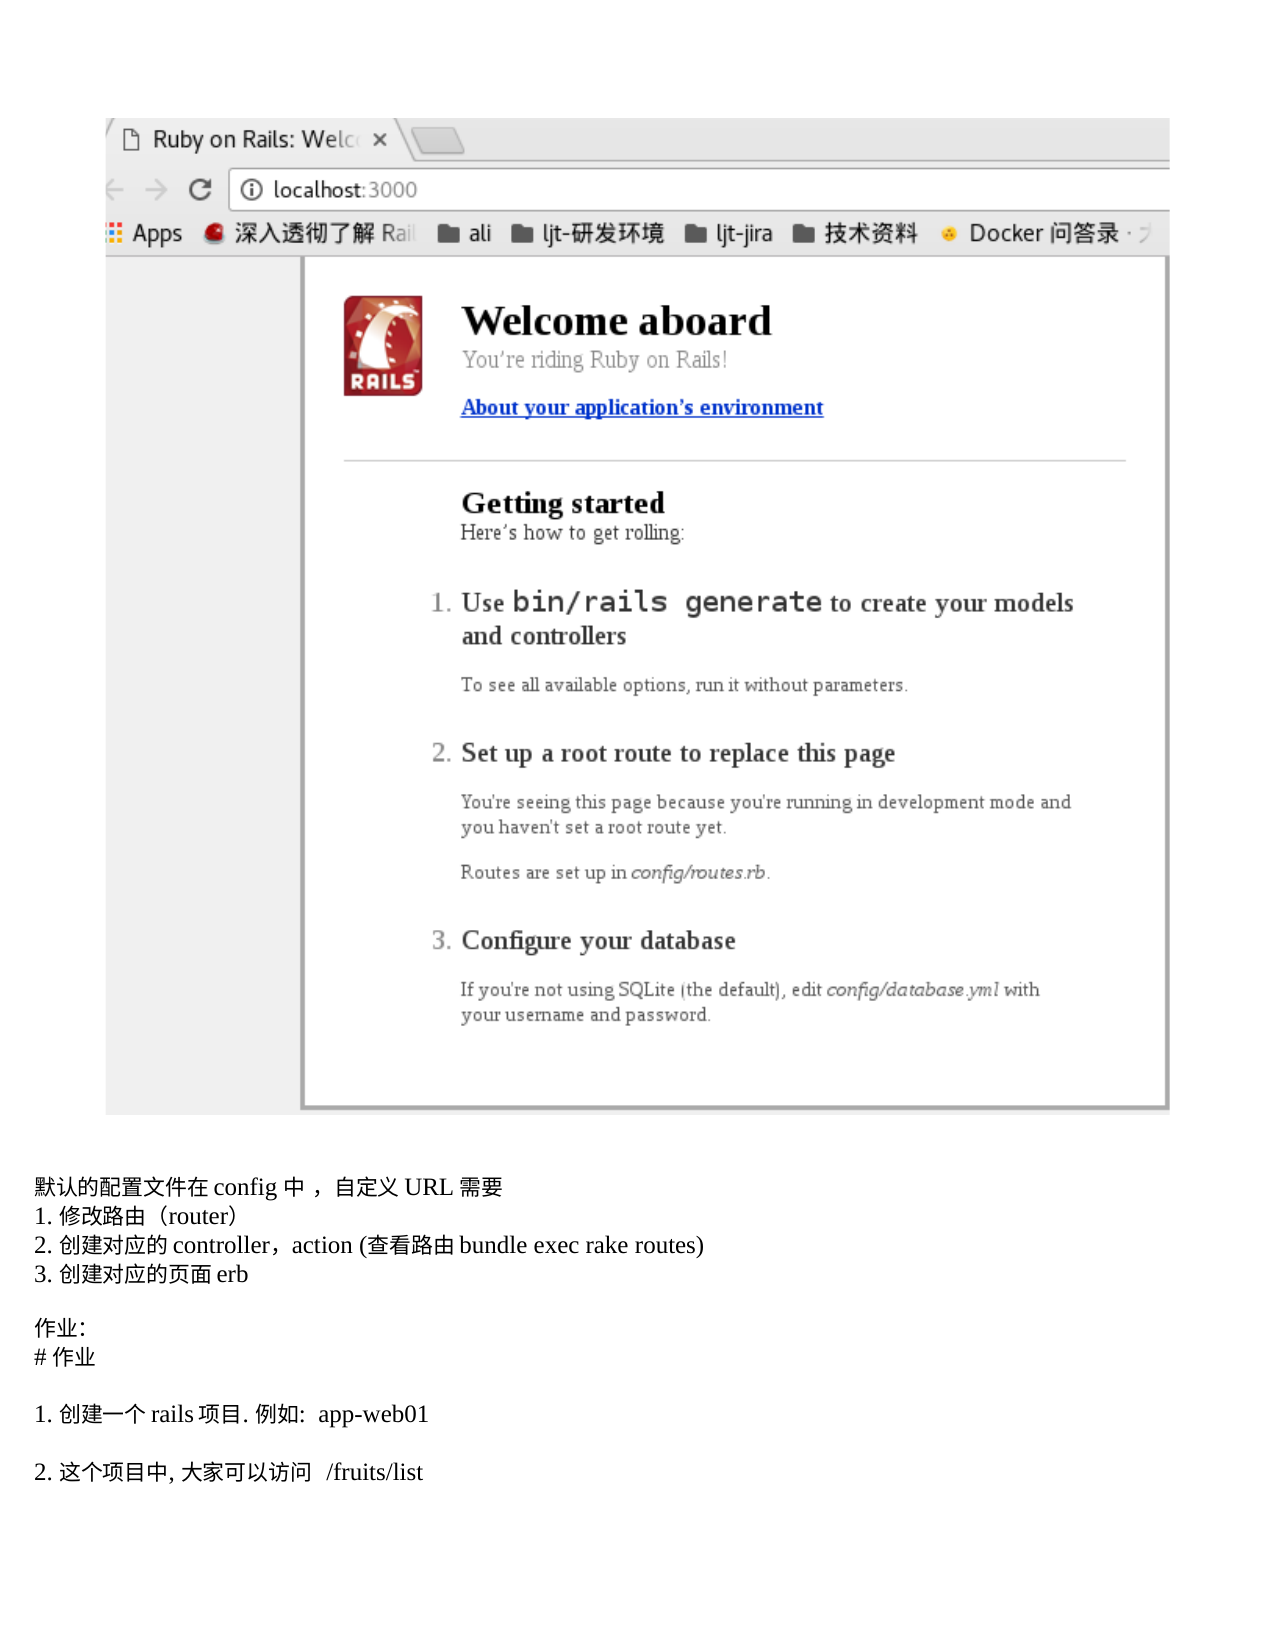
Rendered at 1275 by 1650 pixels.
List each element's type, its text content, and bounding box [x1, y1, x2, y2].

text 3. 创建对应的页面erb [34, 1259, 1213, 1287]
text 作业： [34, 1316, 1213, 1342]
text 默认的配置文件在config 中 ，自定义URL 需要 [34, 1172, 1213, 1201]
picture [105, 118, 1170, 1115]
text # 作业 [34, 1342, 1213, 1371]
text 1. 创建一个rails项目. 例如: app-web01 [34, 1399, 1213, 1428]
text 1. 修改路由（router） [34, 1201, 1213, 1230]
text 2. 这个项目中, 大家可以访问 /fruits/list [34, 1457, 1213, 1486]
text 2. 创建对应的controller，action (查看路由bundle exec rake routes) [34, 1230, 1213, 1259]
